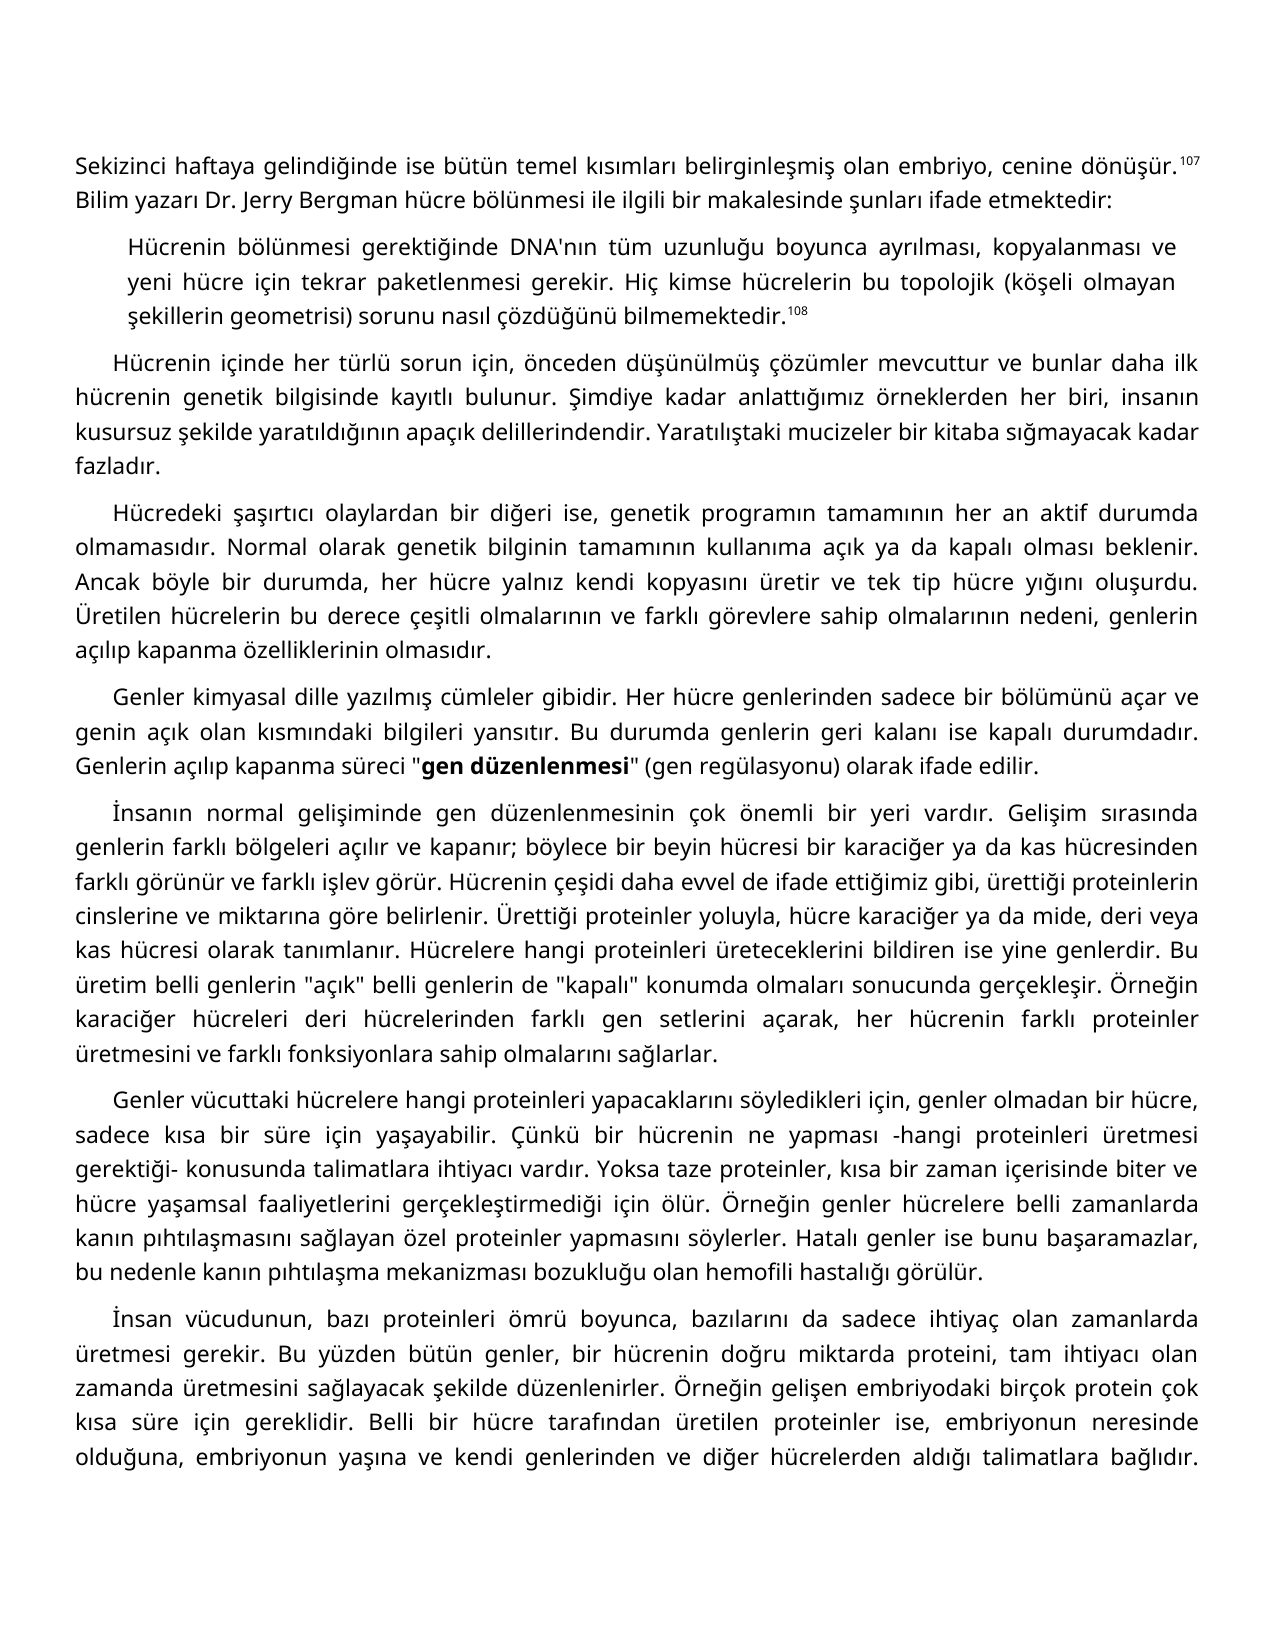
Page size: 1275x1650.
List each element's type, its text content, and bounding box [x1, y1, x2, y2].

text Hücrenin bölünmesi gerektiğinde DNA'nın tüm uzunluğu boyunca ayrılması, kopyalanması ve yeni hücre için tekrar paketlenmesi gerekir. Hiç kimse hücrelerin bu topolojik (köşeli olmayan şekillerin geometrisi) sorunu nasıl çözdüğünü bilmemektedir.108 [127, 231, 1177, 331]
text Genler kimyasal dille yazılmış cümleler gibidir. Her hücre genlerinden sadece bir bölümünü açar ve genin açık olan kısmındaki bilgileri yansıtır. Bu durumda genlerin geri kalanı ise kapalı durumdadır. Genlerin açılıp kapanma süreci "gen düzenlenmesi" (gen regülasyonu) olarak ifade edilir. [75, 681, 1200, 781]
text Genler vücuttaki hücrelere hangi proteinleri yapacaklarını söyledikleri için, genler olmadan bir hücre, sadece kısa bir süre için yaşayabilir. Çünkü bir hücrenin ne yapması -hangi proteinleri üretmesi gerektiği- konusunda talimatlara ihtiyacı vardır. Yoksa taze proteinler, kısa bir zaman içerisinde biter ve hücre yaşamsal faaliyetlerini gerçekleştirmediği için ölür. Örneğin genler hücrelere belli zamanlarda kanın pıhtılaşmasını sağlayan özel proteinler yapmasını söylerler. Hatalı genler ise bunu başaramazlar, bu nedenle kanın pıhtılaşma mekanizması bozukluğu olan hemofili hastalığı görülür. [75, 1084, 1200, 1287]
text Sekizinci haftaya gelindiğinde ise bütün temel kısımları belirginleşmiş olan embriyo, cenine dönüşür.107 Bilim yazarı Dr. Jerry Bergman hücre bölünmesi ile ilgili bir makalesinde şunları ifade etmektedir: [75, 150, 1200, 216]
text Hücredeki şaşırtıcı olaylardan bir diğeri ise, genetik programın tamamının her an aktif durumda olmamasıdır. Normal olarak genetik bilginin tamamının kullanıma açık ya da kapalı olması beklenir. Ancak böyle bir durumda, her hücre yalnız kendi kopyasını üretir ve tek tip hücre yığını oluşurdu. Üretilen hücrelerin bu derece çeşitli olmalarının ve farklı görevlere sahip olmalarının nedeni, genlerin açılıp kapanma özelliklerinin olmasıdır. [75, 497, 1200, 666]
text Hücrenin içinde her türlü sorun için, önceden düşünülmüş çözümler mevcuttur ve bunlar daha ilk hücrenin genetik bilgisinde kayıtlı bulunur. Şimdiye kadar anlattığımız örneklerden her biri, insanın kusursuz şekilde yaratıldığının apaçık delillerindendir. Yaratılıştaki mucizeler bir kitaba sığmayacak kadar fazladır. [75, 347, 1200, 481]
text İnsanın normal gelişiminde gen düzenlenmesinin çok önemli bir yeri vardır. Gelişim sırasında genlerin farklı bölgeleri açılır ve kapanır; böylece bir beyin hücresi bir karaciğer ya da kas hücresinden farklı görünür ve farklı işlev görür. Hücrenin çeşidi daha evvel de ifade ettiğimiz gibi, ürettiği proteinlerin cinslerine ve miktarına göre belirlenir. Ürettiği proteinler yoluyla, hücre karaciğer ya da mide, deri veya kas hücresi olarak tanımlanır. Hücrelere hangi proteinleri üreteceklerini bildiren ise yine genlerdir. Bu üretim belli genlerin "açık" belli genlerin de "kapalı" konumda olmaları sonucunda gerçekleşir. Örneğin karaciğer hücreleri deri hücrelerinden farklı gen setlerini açarak, her hücrenin farklı proteinler üretmesini ve farklı fonksiyonlara sahip olmalarını sağlarlar. [75, 797, 1200, 1069]
text İnsan vücudunun, bazı proteinleri ömrü boyunca, bazılarını da sadece ihtiyaç olan zamanlarda üretmesi gerekir. Bu yüzden bütün genler, bir hücrenin doğru miktarda proteini, tam ihtiyacı olan zamanda üretmesini sağlayacak şekilde düzenlenirler. Örneğin gelişen embriyodaki birçok protein çok kısa süre için gereklidir. Belli bir hücre tarafından üretilen proteinler ise, embriyonun neresinde olduğuna, embriyonun yaşına ve kendi genlerinden ve diğer hücrelerden aldığı talimatlara bağlıdır. [75, 1303, 1200, 1472]
